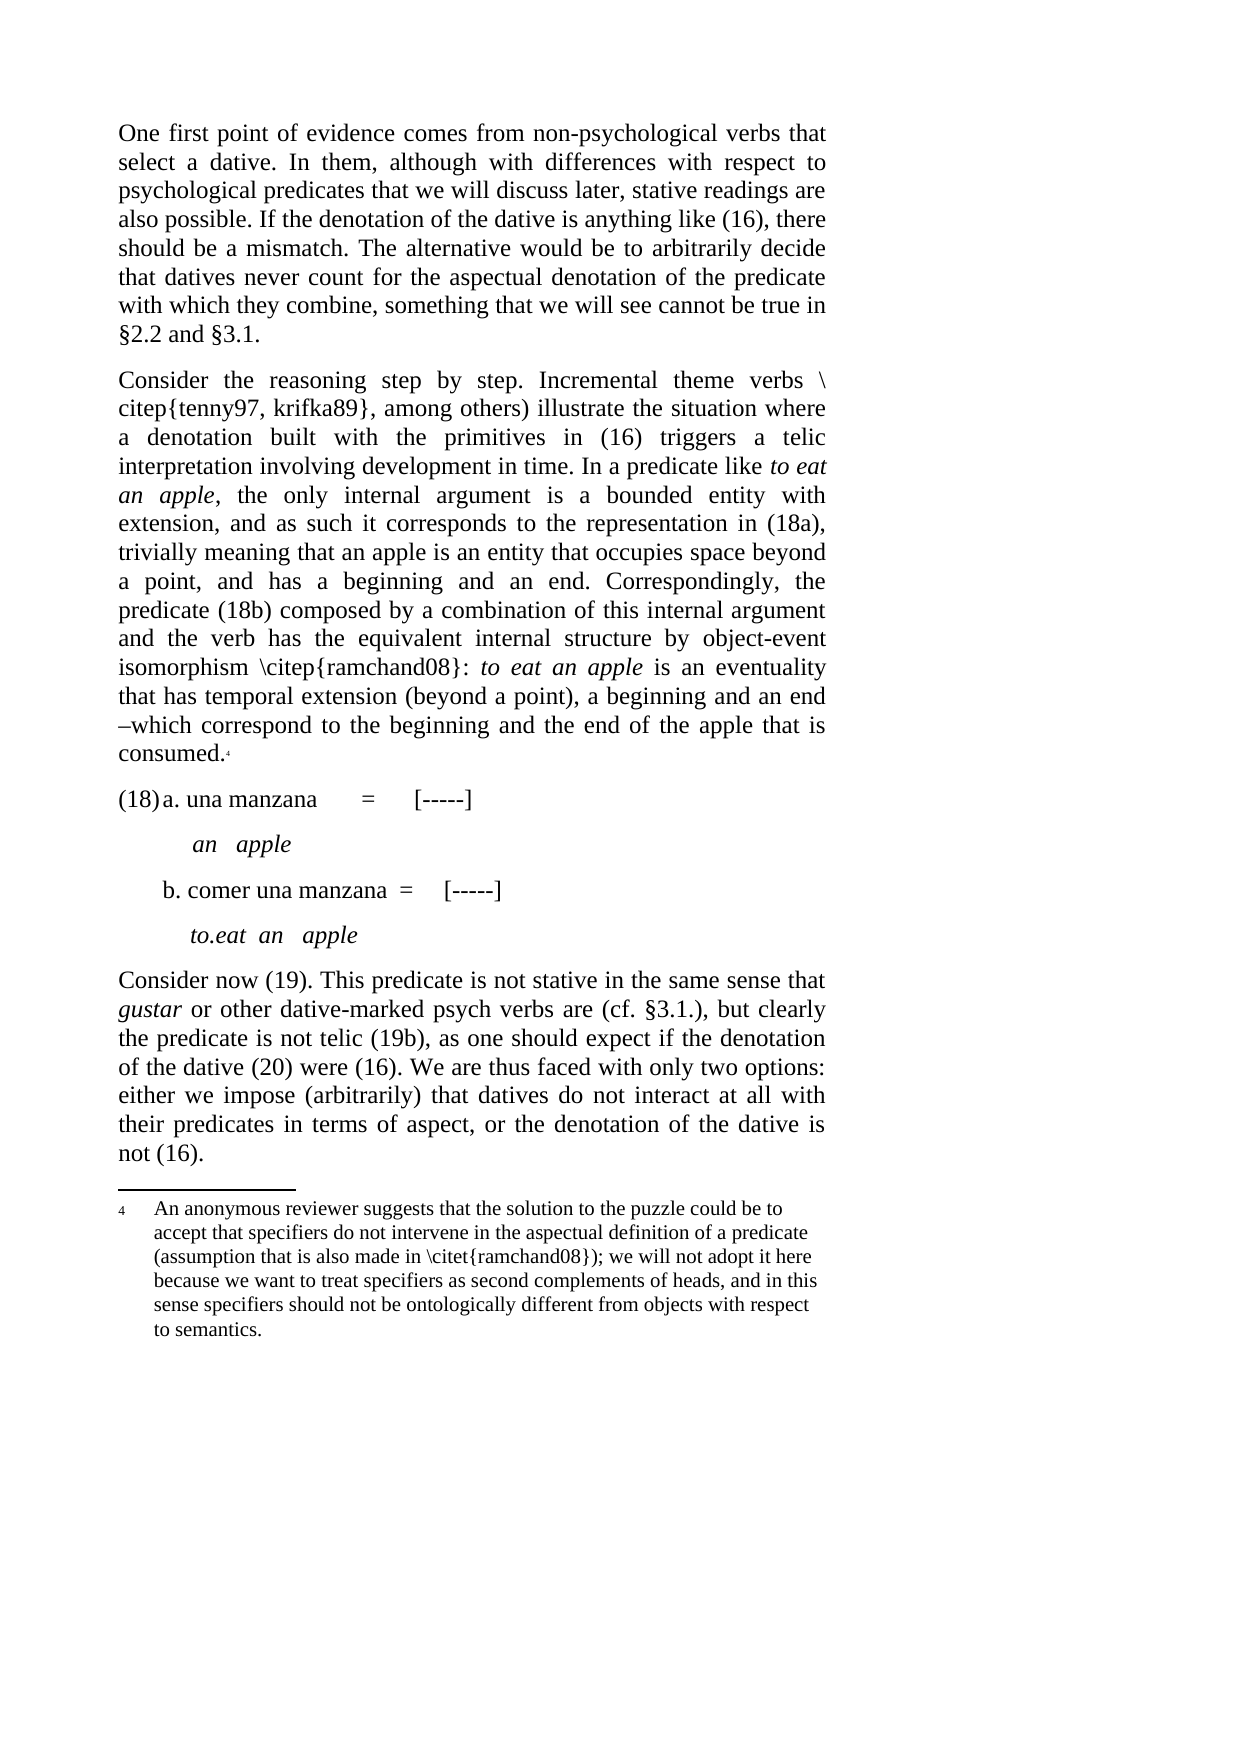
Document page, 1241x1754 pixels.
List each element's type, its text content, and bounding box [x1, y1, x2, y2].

text Consider the reasoning step by step. Incremental theme verbs \citep{tenny97, krifka89}, among others) illustrate the situation where a denotation built with the primitives in (16) triggers a telic interpretation involving development in time. In a predicate like to eat an apple, the only internal argument is a bounded entity with extension, and as such it corresponds to the representation in (18a), trivially meaning that an apple is an entity that occupies space beyond a point, and has a beginning and an end. Correspondingly, the predicate (18b) composed by a combination of this internal argument and the verb has the equivalent internal structure by object-event isomorphism \citep{ramchand08}: to eat an apple is an eventuality that has temporal extension (beyond a point), a beginning and an end –which correspond to the beginning and the end of the apple that is consumed. [118, 365, 827, 767]
text (18) a. una manzana = [-----] [118, 784, 827, 813]
text One first point of evidence comes from non-psychological verbs that select a dative. In them, although with differences with respect to psychological predicates that we will discuss later, stative readings are also possible. If the denotation of the dative is anything like (16), there should be a mismatch. The alternative would be to arbitrarily decide that datives never count for the aspectual denotation of the predicate with which they combine, something that we will see cannot be true in §2.2 and §3.1. [118, 118, 827, 348]
text b. comer una manzana = [-----] [118, 875, 827, 903]
text An anonymous reviewer suggests that the solution to the puzzle could be to accept that specifiers do not intervene in the aspectual definition of a predicate (assumption that is also made in \citet{ramchand08}); we will not adopt it here because we want to treat specifiers as second complements of heads, and in this sense specifiers should not be ontologically different from objects with respect to semantics. [118, 1196, 827, 1341]
text an apple [118, 829, 827, 858]
text to.eat an apple [118, 920, 827, 949]
text Consider now (19). This predicate is not stative in the same sense that gustar or other dative-marked psych verbs are (cf. §3.1.), but clearly the predicate is not telic (19b), as one should expect if the denotation of the dative (20) were (16). We are thus faced with only two options: either we impose (arbitrarily) that datives do not interact at all with their predicates in terms of aspect, or the denotation of the dative is not (16). [118, 966, 827, 1167]
